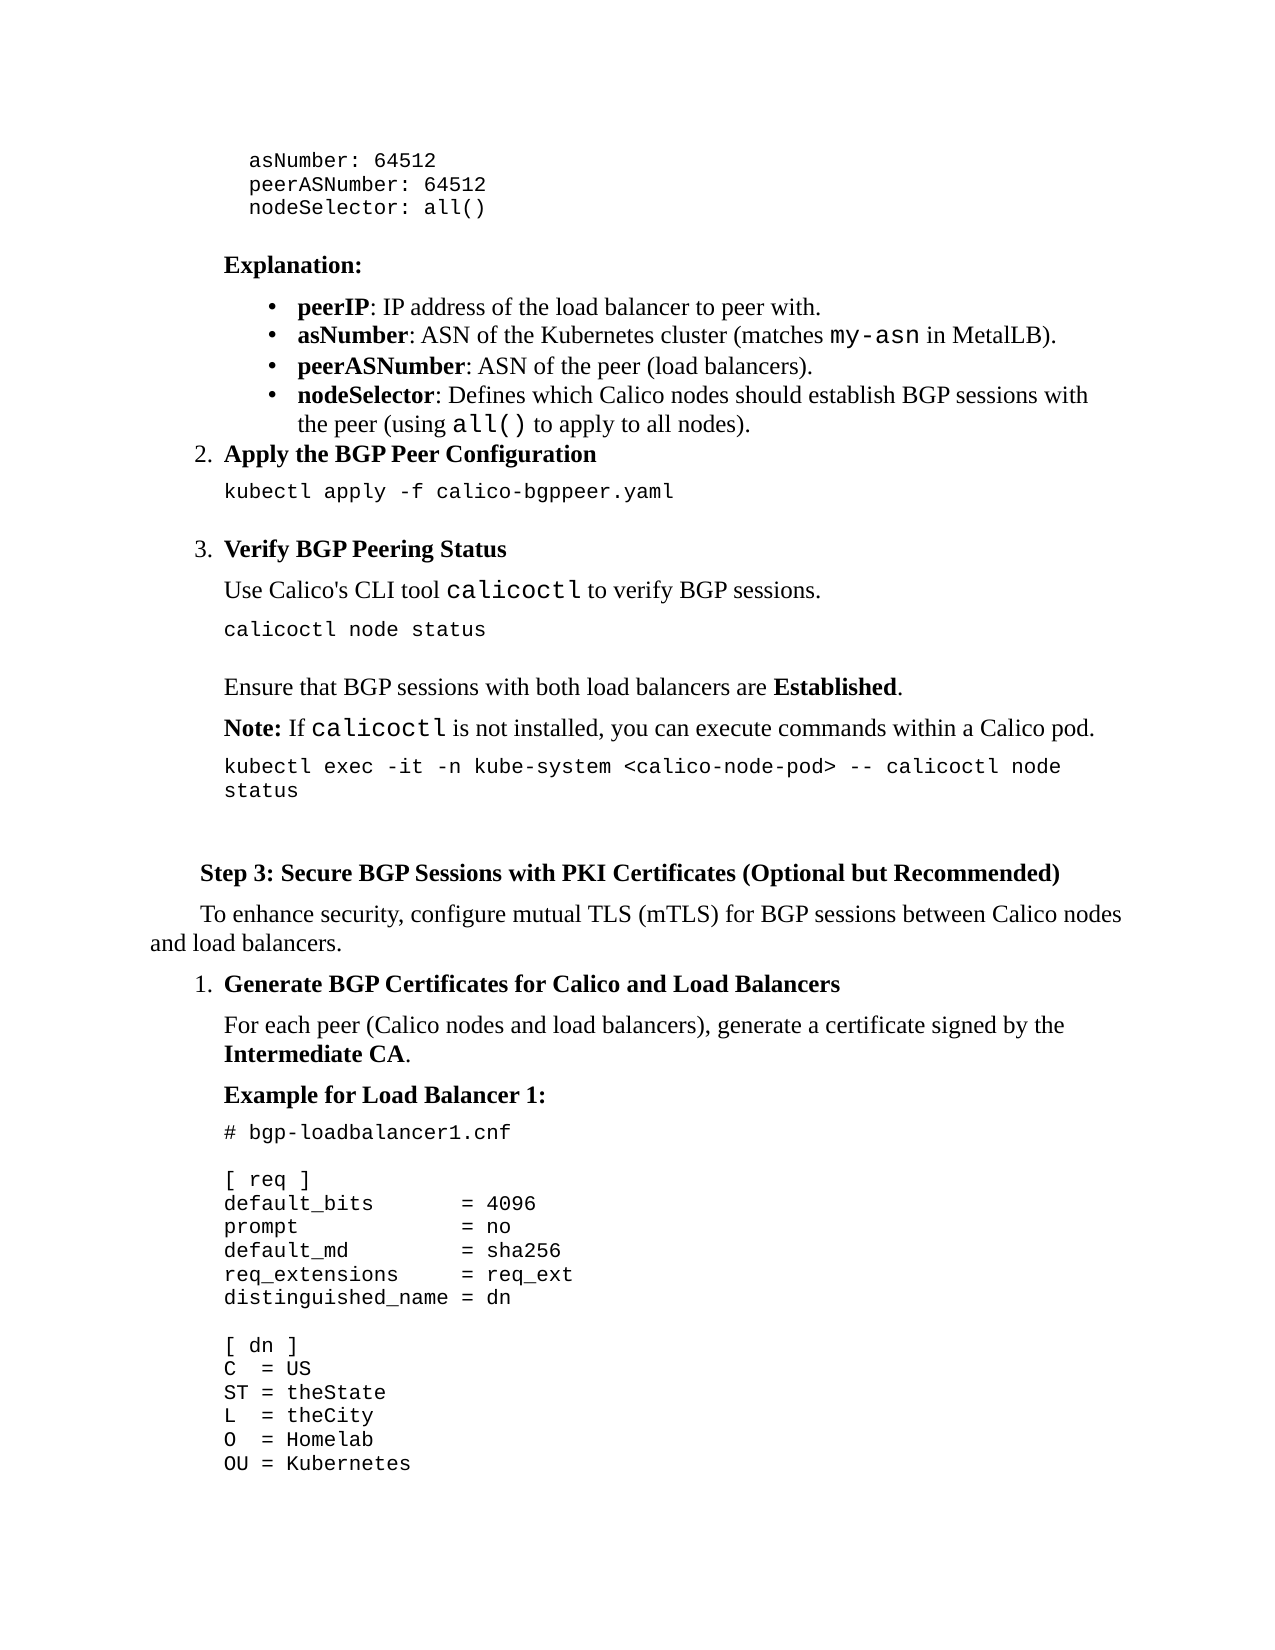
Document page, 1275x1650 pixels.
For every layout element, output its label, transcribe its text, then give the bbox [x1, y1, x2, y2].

list prompt = no [194, 1216, 1125, 1240]
list nodeSelector: all() [194, 197, 1125, 221]
list Ensure that BGP sessions with both load balancers are Established. [194, 672, 1125, 700]
list peerASNumber: ASN of the peer (load balancers). [268, 351, 1125, 380]
list # bgp-loadbalancer1.cnf [194, 1122, 1125, 1145]
list Use Calico's CLI tool calicoctl to verify BGP sessions. [194, 575, 1125, 606]
list req_extensions = req_ext [194, 1264, 1125, 1287]
list kubectl exec -it -n kube-system <calico-node-pod> -- calicoctl node status [194, 756, 1125, 803]
list distinguished_name = dn [194, 1287, 1125, 1311]
list OU = Kubernetes [194, 1453, 1125, 1476]
text To enhance security, configure mutual TLS (mTLS) for BGP sessions between Calico nodes and load balancers. [150, 899, 1125, 957]
list asNumber: 64512 [194, 150, 1125, 174]
list Explanation: [194, 250, 1125, 279]
list Apply the BGP Peer Configuration [194, 439, 1125, 468]
list Note: If calicoctl is not installed, you can execute commands within a Calico pod. [194, 713, 1125, 744]
list kubectl apply -f calico-bgppeer.yaml [194, 481, 1125, 504]
list asNumber: ASN of the Kubernetes cluster (matches my-asn in MetalLB). [268, 320, 1125, 351]
list peerASNumber: 64512 [194, 174, 1125, 197]
subtitle Step 3: Secure BGP Sessions with PKI Certificates (Optional but Recommended) [150, 858, 1125, 887]
list [ req ] [194, 1169, 1125, 1193]
list Generate BGP Certificates for Calico and Load Balancers [194, 969, 1125, 998]
list Example for Load Balancer 1: [194, 1081, 1125, 1109]
list calicoctl node status [194, 618, 1125, 642]
list L = theCity [194, 1406, 1125, 1429]
list [ dn ] [194, 1334, 1125, 1358]
list nodeSelector: Defines which Calico nodes should establish BGP sessions with the peer (using all() to apply to all nodes). [268, 380, 1125, 439]
list O = Homelab [194, 1429, 1125, 1453]
list peerIP: IP address of the load balancer to peer with. [268, 292, 1125, 320]
list default_md = sha256 [194, 1240, 1125, 1264]
list C = US [194, 1358, 1125, 1382]
list ST = theState [194, 1382, 1125, 1406]
list Verify BGP Peering Status [194, 534, 1125, 563]
list default_bits = 4096 [194, 1193, 1125, 1216]
list For each peer (Calico nodes and load balancers), generate a certificate signed by the Intermediate CA. [194, 1011, 1125, 1068]
